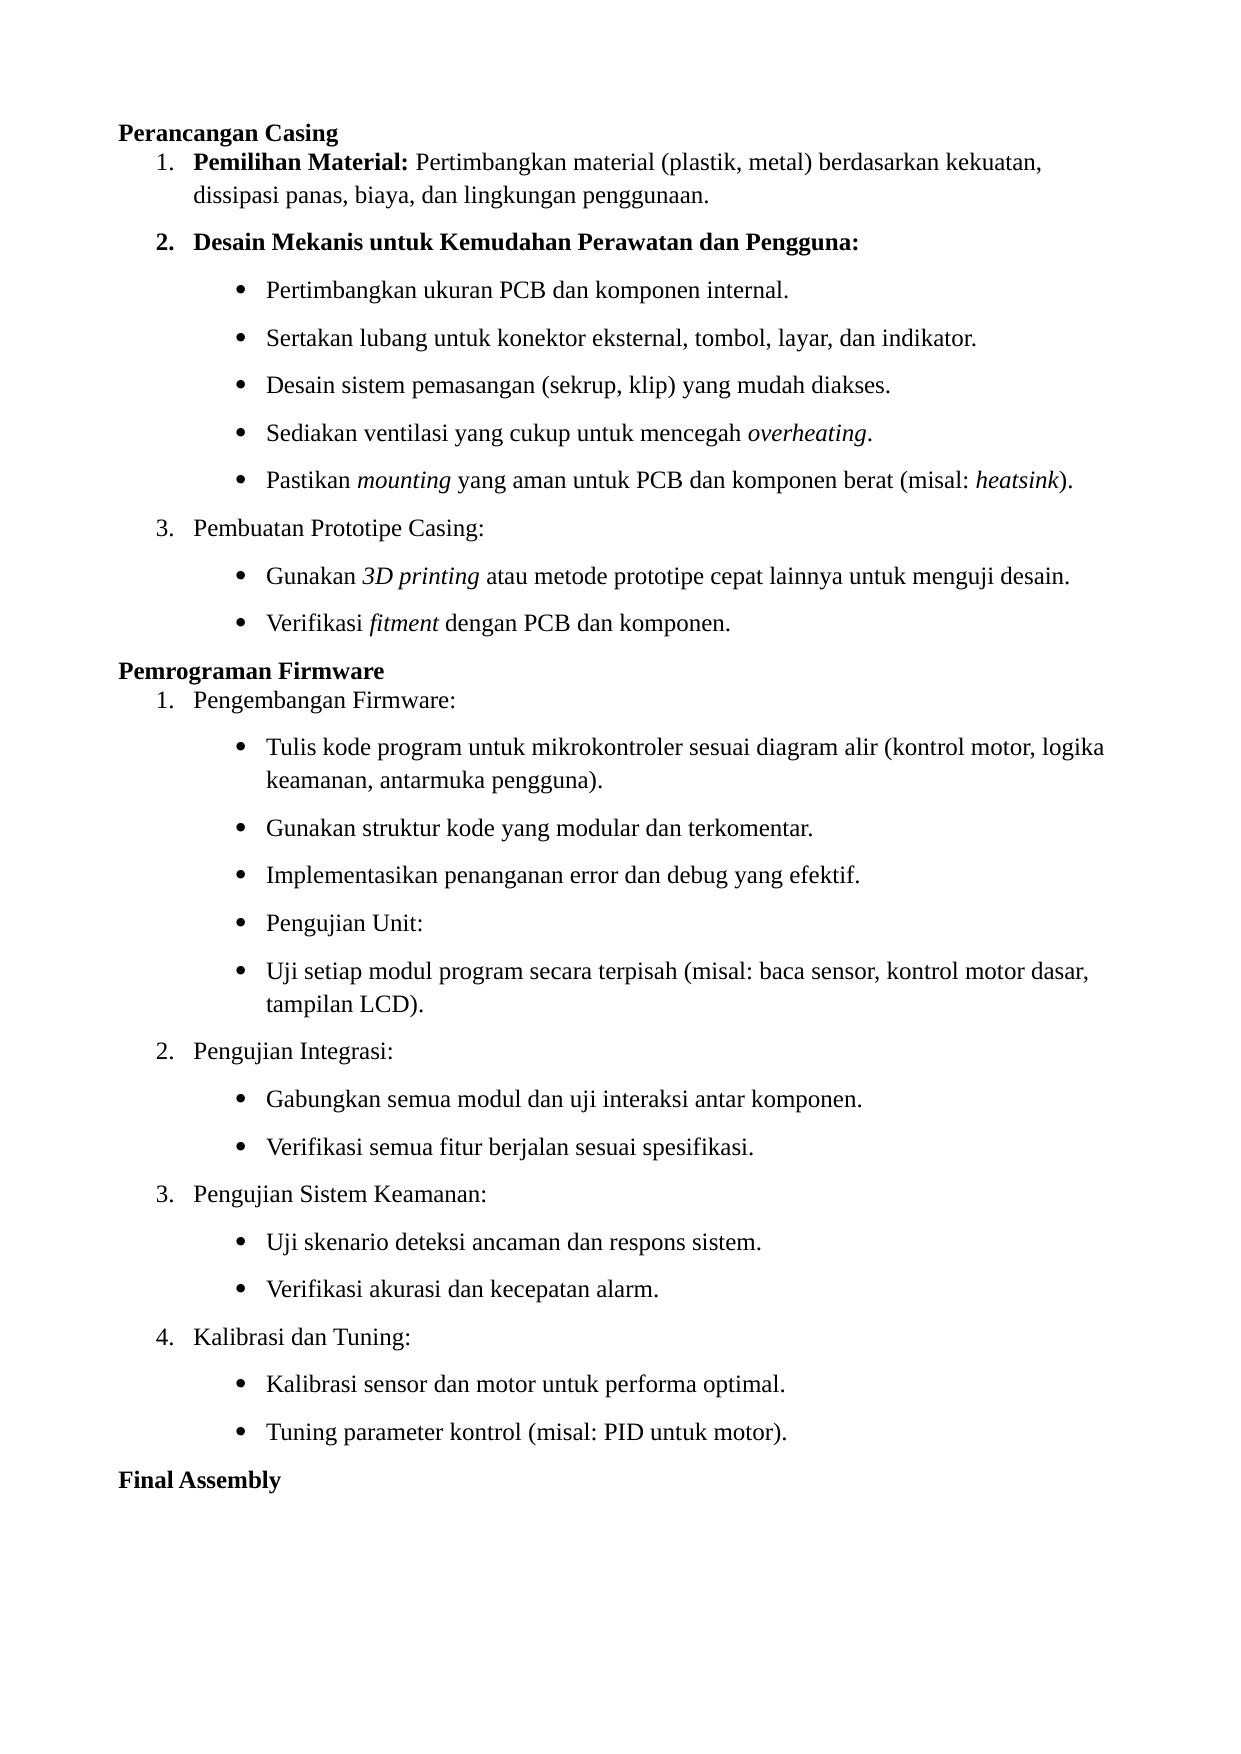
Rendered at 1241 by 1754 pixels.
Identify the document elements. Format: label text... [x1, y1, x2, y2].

list Pastikan mounting yang aman untuk PCB dan komponen berat (misal: heatsink). [236, 466, 1122, 494]
list Uji skenario deteksi ancaman dan respons sistem. [236, 1227, 1122, 1256]
list Pertimbangkan ukuran PCB dan komponen internal. [236, 275, 1122, 304]
list Gunakan 3D printing atau metode prototipe cepat lainnya untuk menguji desain. [236, 561, 1122, 589]
list Pengembangan Firmware: [156, 685, 1122, 713]
list Gabungkan semua modul dan uji interaksi antar komponen. [236, 1084, 1122, 1113]
list Pengujian Integrasi: [156, 1036, 1122, 1065]
list Sediakan ventilasi yang cukup untuk mencegah overheating. [236, 418, 1122, 447]
list Verifikasi fitment dengan PCB dan komponen. [236, 608, 1122, 637]
list Desain sistem pemasangan (sekrup, klip) yang mudah diakses. [236, 370, 1122, 399]
list Tuning parameter kontrol (misal: PID untuk motor). [236, 1417, 1122, 1446]
list Uji setiap modul program secara terpisah (misal: baca sensor, kontrol motor dasar, tampilan LCD). [236, 956, 1122, 1017]
list Implementasikan penanganan error dan debug yang efektif. [236, 861, 1122, 889]
text Perancangan Casing [118, 118, 1122, 147]
list Pengujian Sistem Keamanan: [156, 1179, 1122, 1208]
list Kalibrasi dan Tuning: [156, 1322, 1122, 1351]
list Verifikasi akurasi dan kecepatan alarm. [236, 1274, 1122, 1303]
list Desain Mekanis untuk Kemudahan Perawatan dan Pengguna: [156, 227, 1122, 256]
list Sertakan lubang untuk konektor eksternal, tombol, layar, dan indikator. [236, 323, 1122, 351]
list Pengujian Unit: [236, 908, 1122, 937]
list Tulis kode program untuk mikrokontroler sesuai diagram alir (kontrol motor, logika keamanan, antarmuka pengguna). [236, 732, 1122, 794]
list Gunakan struktur kode yang modular dan terkomentar. [236, 813, 1122, 842]
list Verifikasi semua fitur berjalan sesuai spesifikasi. [236, 1132, 1122, 1160]
text Final Assembly [118, 1465, 1122, 1493]
list Kalibrasi sensor dan motor untuk performa optimal. [236, 1369, 1122, 1398]
text Pemrograman Firmware [118, 656, 1122, 685]
list Pembuatan Prototipe Casing: [156, 513, 1122, 542]
list Pemilihan Material: Pertimbangkan material (plastik, metal) berdasarkan kekuatan, dissipasi panas, biaya, dan lingkungan penggunaan. [156, 147, 1122, 209]
